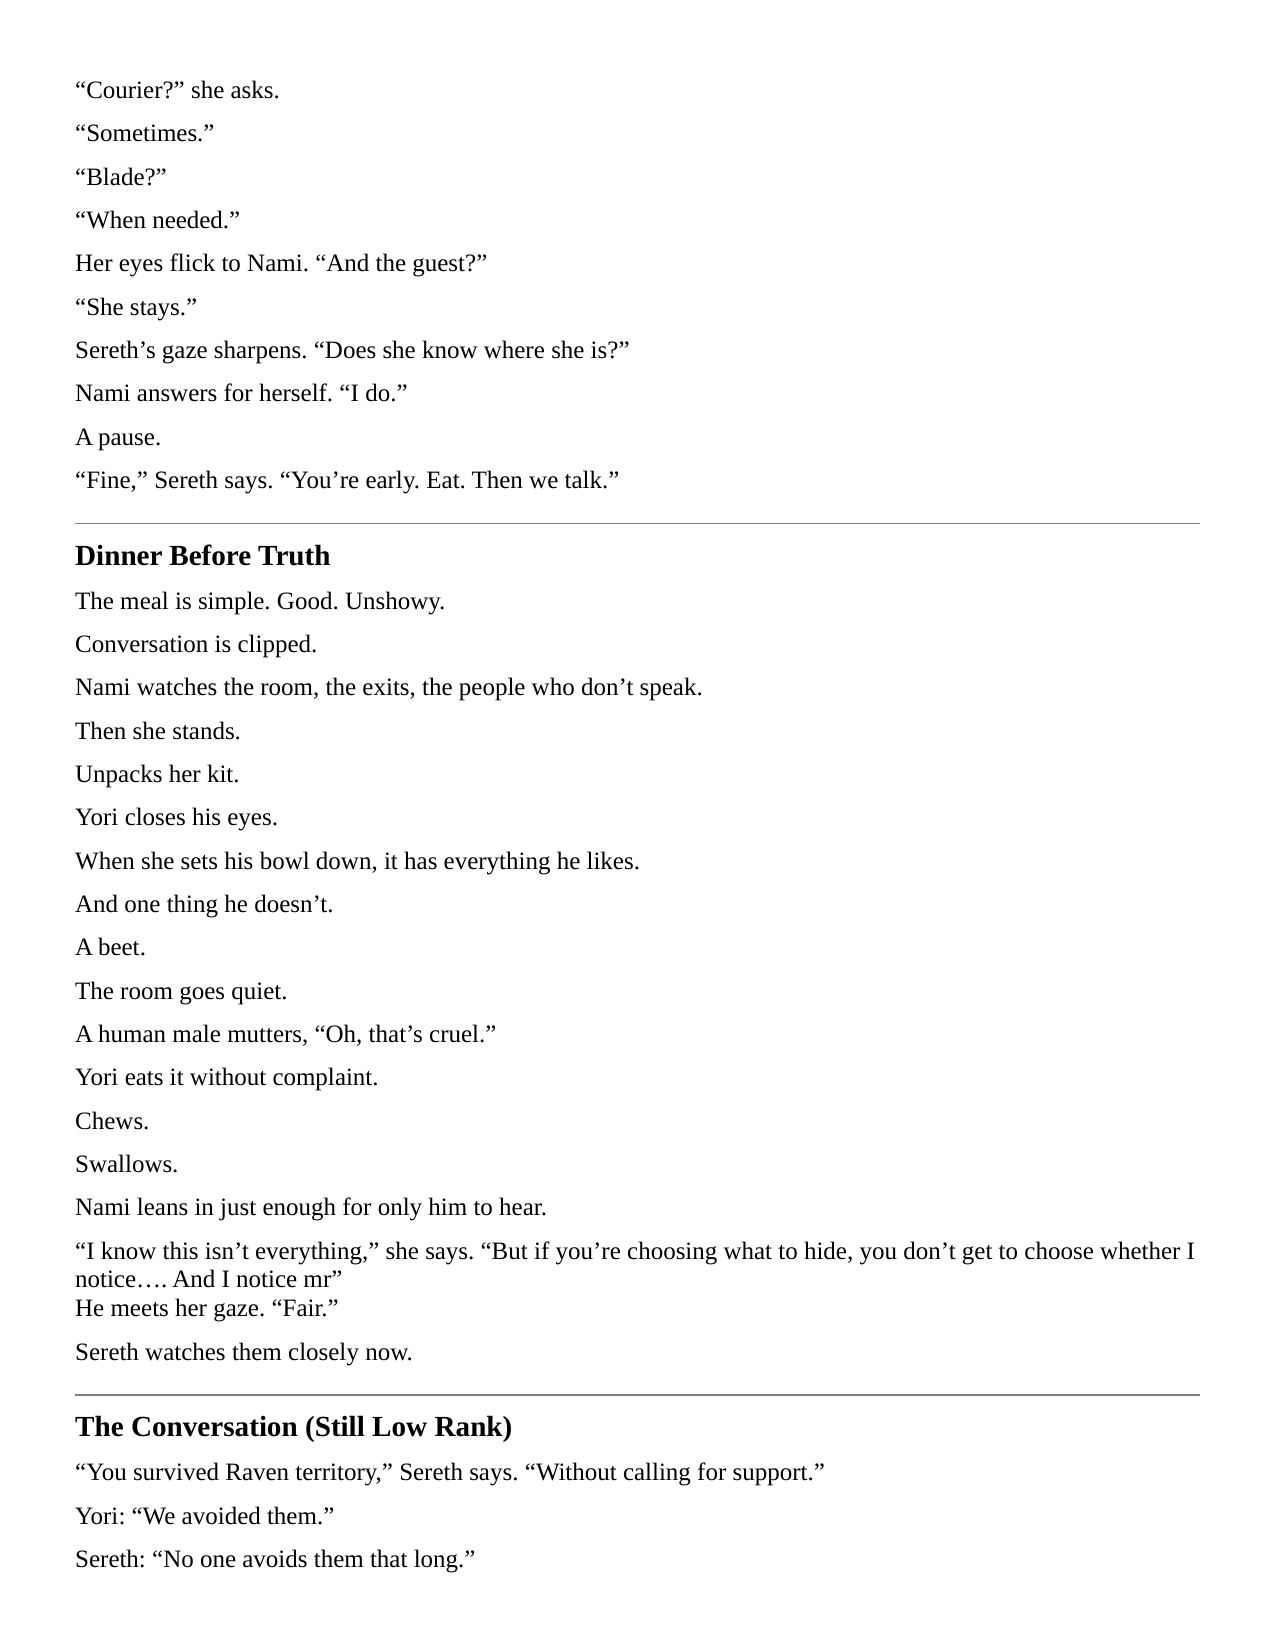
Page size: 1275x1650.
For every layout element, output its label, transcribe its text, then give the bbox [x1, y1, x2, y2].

text Sereth: “No one avoids them that long.” [75, 1544, 1200, 1573]
text Nami answers for herself. “I do.” [75, 378, 1200, 407]
text “Fine,” Sereth says. “You’re early. Eat. Then we talk.” [75, 465, 1200, 494]
text A pause. [75, 422, 1200, 450]
text Yori: “We avoided them.” [75, 1501, 1200, 1529]
text “She stays.” [75, 292, 1200, 320]
text And one thing he doesn’t. [75, 889, 1200, 918]
text “You survived Raven territory,” Sereth says. “Without calling for support.” [75, 1457, 1200, 1486]
text Conversation is clipped. [75, 629, 1200, 658]
text “When needed.” [75, 205, 1200, 234]
text Chews. [75, 1106, 1200, 1134]
text “Blade?” [75, 162, 1200, 190]
text A human male mutters, “Oh, that’s cruel.” [75, 1019, 1200, 1048]
text “I know this isn’t everything,” she says. “But if you’re choosing what to hide, you don’t get to choose whether I notice…. And I notice mr” He meets her gaze. “Fair.” [75, 1236, 1200, 1322]
text Unpacks her kit. [75, 759, 1200, 788]
text Nami leans in just enough for only him to hear. [75, 1192, 1200, 1221]
subtitle Dinner Before Truth [75, 538, 1200, 571]
text The room goes quiet. [75, 976, 1200, 1004]
text Yori closes his eyes. [75, 802, 1200, 831]
text Nami watches the room, the exits, the people who don’t speak. [75, 672, 1200, 701]
text Sereth’s gaze sharpens. “Does she know where she is?” [75, 335, 1200, 364]
text The meal is simple. Good. Unshowy. [75, 586, 1200, 614]
text Swallows. [75, 1149, 1200, 1178]
text Yori eats it without complaint. [75, 1062, 1200, 1091]
text “Courier?” she asks. [75, 75, 1200, 104]
text When she sets his bowl down, it has everything he likes. [75, 846, 1200, 874]
subtitle The Conversation (Still Low Rank) [75, 1409, 1200, 1443]
text Then she stands. [75, 716, 1200, 744]
text A beet. [75, 932, 1200, 961]
text Sereth watches them closely now. [75, 1337, 1200, 1365]
text “Sometimes.” [75, 118, 1200, 147]
text Her eyes flick to Nami. “And the guest?” [75, 248, 1200, 277]
